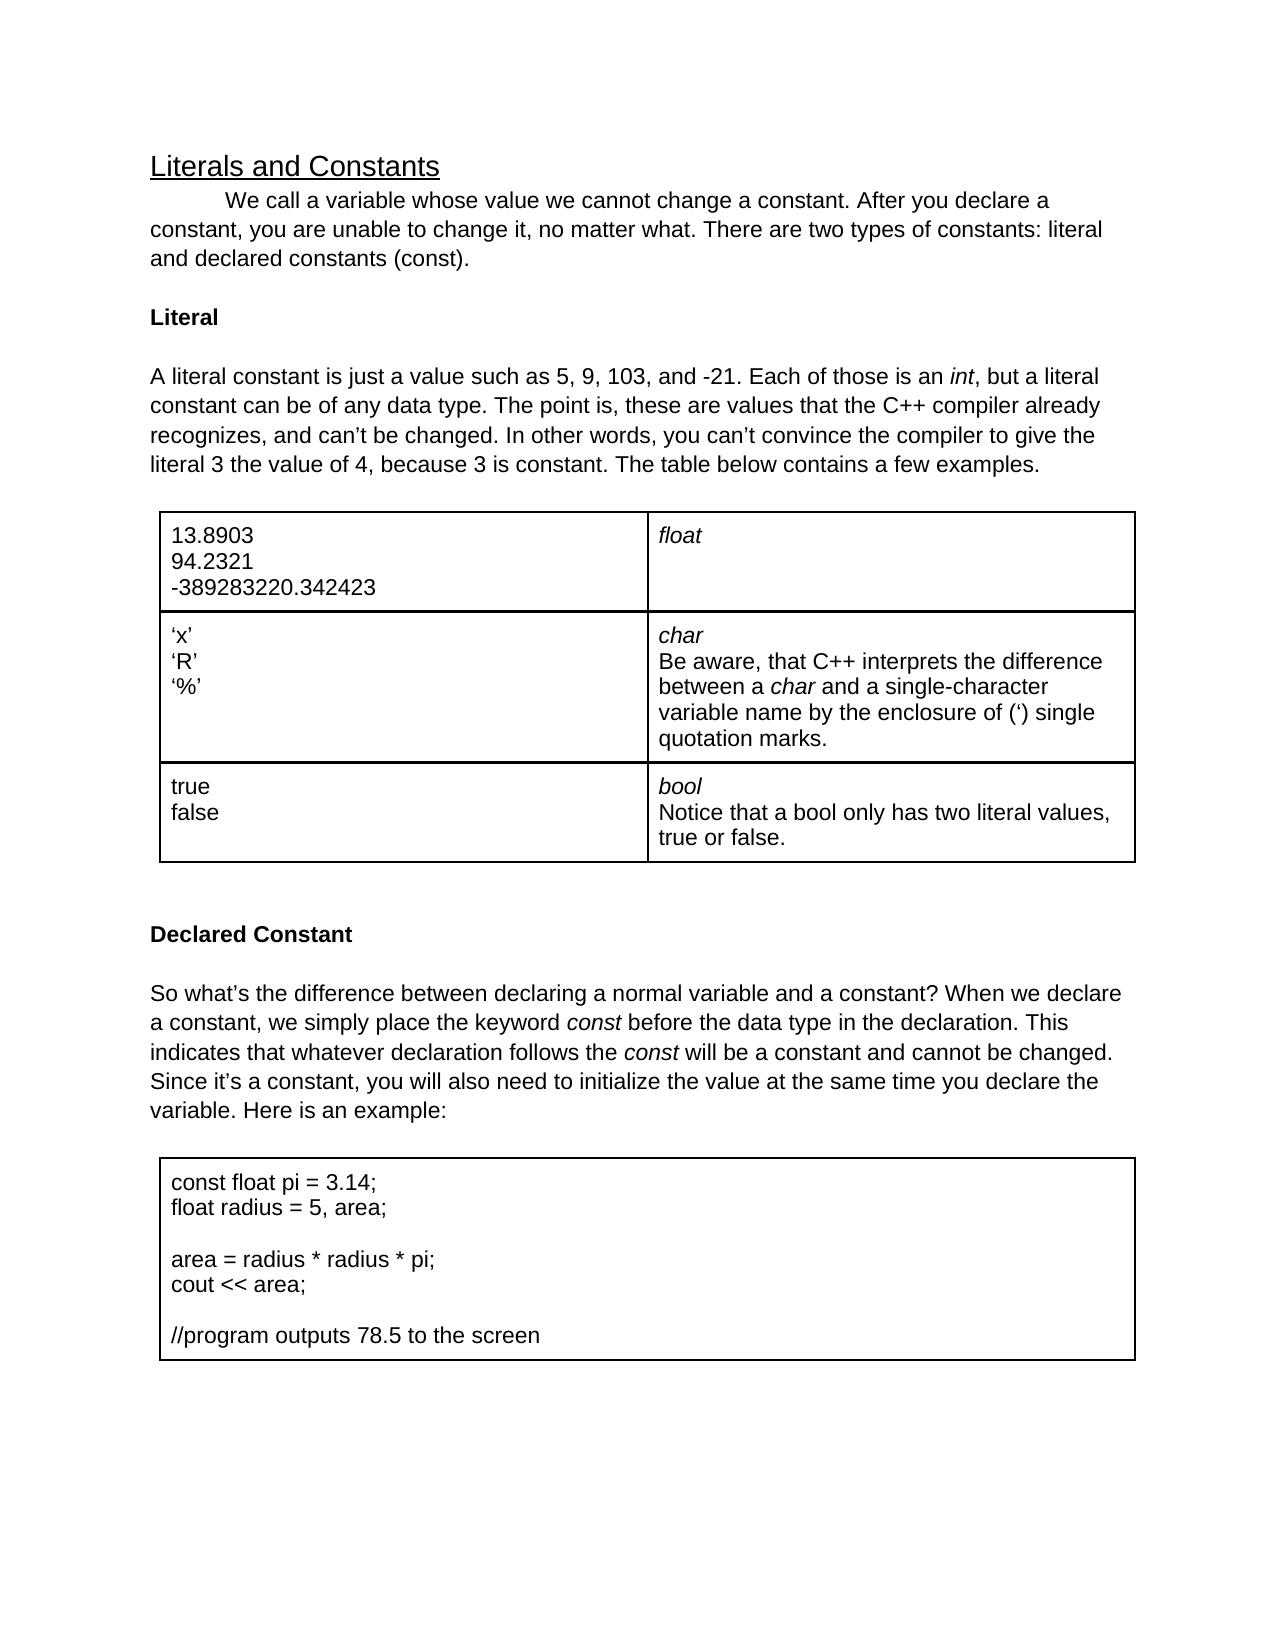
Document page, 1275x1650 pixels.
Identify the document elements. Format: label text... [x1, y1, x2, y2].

table_cell true false [161, 764, 647, 861]
table_header const float pi = 3.14; float radius = 5, area; area = radius * radius * pi; cout << area; //program outputs 78.5 to the screen [161, 1159, 1134, 1359]
text We call a variable whose value we cannot change a constant. After you declare a constant, you are unable to change it, no matter what. There are two types of constants: literal and declared constants (const). [150, 187, 1125, 272]
table_header float [649, 513, 1134, 610]
text Declared Constant [150, 922, 1125, 948]
table_cell char Be aware, that C++ interprets the difference between a char and a single-character variable name by the enclosure of (‘) single quotation marks. [649, 613, 1134, 761]
table_cell ‘x’ ‘R’ ‘%’ [161, 613, 647, 761]
table_header 13.8903 94.2321 -389283220.342423 [161, 513, 647, 610]
text Literal [150, 305, 1125, 331]
table_cell bool Notice that a bool only has two literal values, true or false. [649, 764, 1134, 861]
text A literal constant is just a value such as 5, 9, 103, and -21. Each of those is an int, but a literal constant can be of any data type. The point is, these are values that the C++ compiler already recognizes, and can’t be changed. In other words, you can’t convince the compiler to give the literal 3 the value of 4, because 3 is constant. The table below contains a few examples. [150, 364, 1125, 477]
text So what’s the difference between declaring a normal variable and a constant? When we declare a constant, we simply place the keyword const before the data type in the declaration. This indicates that whatever declaration follows the const will be a constant and cannot be changed. Since it’s a constant, you will also need to initialize the value at the same time you declare the variable. Here is an example: [150, 981, 1125, 1124]
text Literals and Constants [150, 150, 1125, 183]
